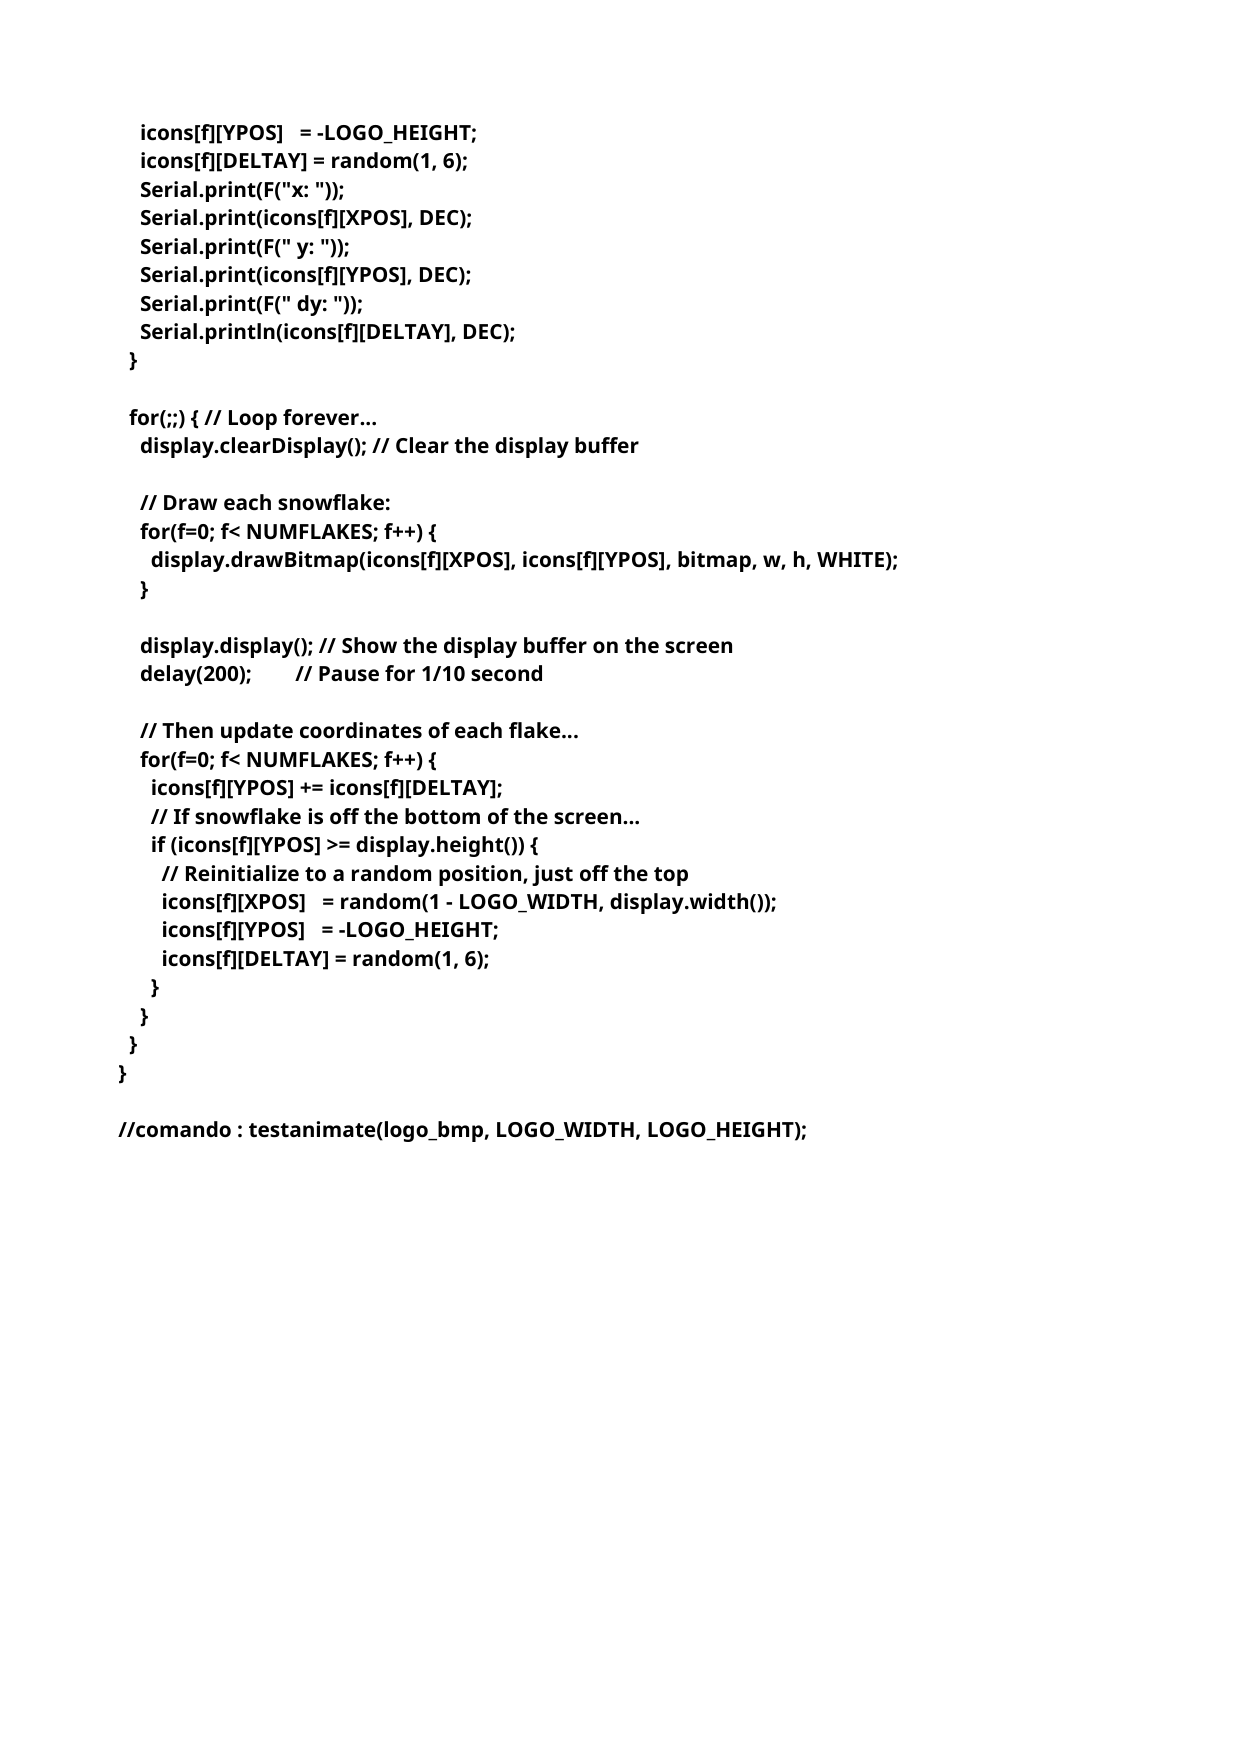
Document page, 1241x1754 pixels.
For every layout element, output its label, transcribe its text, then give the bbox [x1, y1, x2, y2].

text // If snowflake is off the bottom of the screen... [118, 802, 1122, 830]
text icons[f][YPOS] = -LOGO_HEIGHT; [118, 916, 1122, 944]
text if (icons[f][YPOS] >= display.height()) { [118, 830, 1122, 859]
text display.drawBitmap(icons[f][XPOS], icons[f][YPOS], bitmap, w, h, WHITE); [118, 545, 1122, 574]
text Serial.print(F(" dy: ")); [118, 289, 1122, 317]
text // Draw each snowflake: [118, 488, 1122, 517]
text Serial.println(icons[f][DELTAY], DEC); [118, 317, 1122, 346]
text } [118, 346, 1122, 374]
text //comando : testanimate(logo_bmp, LOGO_WIDTH, LOGO_HEIGHT); [118, 1115, 1122, 1143]
text Serial.print(F(" y: ")); [118, 232, 1122, 260]
text icons[f][XPOS] = random(1 - LOGO_WIDTH, display.width()); [118, 887, 1122, 916]
text Serial.print(F("x: ")); [118, 175, 1122, 203]
text icons[f][YPOS] += icons[f][DELTAY]; [118, 773, 1122, 802]
text Serial.print(icons[f][YPOS], DEC); [118, 260, 1122, 289]
text for(f=0; f< NUMFLAKES; f++) { [118, 517, 1122, 545]
text display.display(); // Show the display buffer on the screen [118, 631, 1122, 659]
text for(;;) { // Loop forever... [118, 403, 1122, 431]
text } [118, 574, 1122, 602]
text for(f=0; f< NUMFLAKES; f++) { [118, 745, 1122, 773]
text } [118, 1029, 1122, 1058]
text // Then update coordinates of each flake... [118, 717, 1122, 745]
text // Reinitialize to a random position, just off the top [118, 859, 1122, 887]
text Serial.print(icons[f][XPOS], DEC); [118, 203, 1122, 232]
text } [118, 972, 1122, 1001]
text } [118, 1058, 1122, 1086]
text display.clearDisplay(); // Clear the display buffer [118, 431, 1122, 460]
text icons[f][DELTAY] = random(1, 6); [118, 944, 1122, 972]
text } [118, 1001, 1122, 1029]
text delay(200); // Pause for 1/10 second [118, 659, 1122, 688]
text icons[f][DELTAY] = random(1, 6); [118, 147, 1122, 175]
text icons[f][YPOS] = -LOGO_HEIGHT; [118, 118, 1122, 147]
